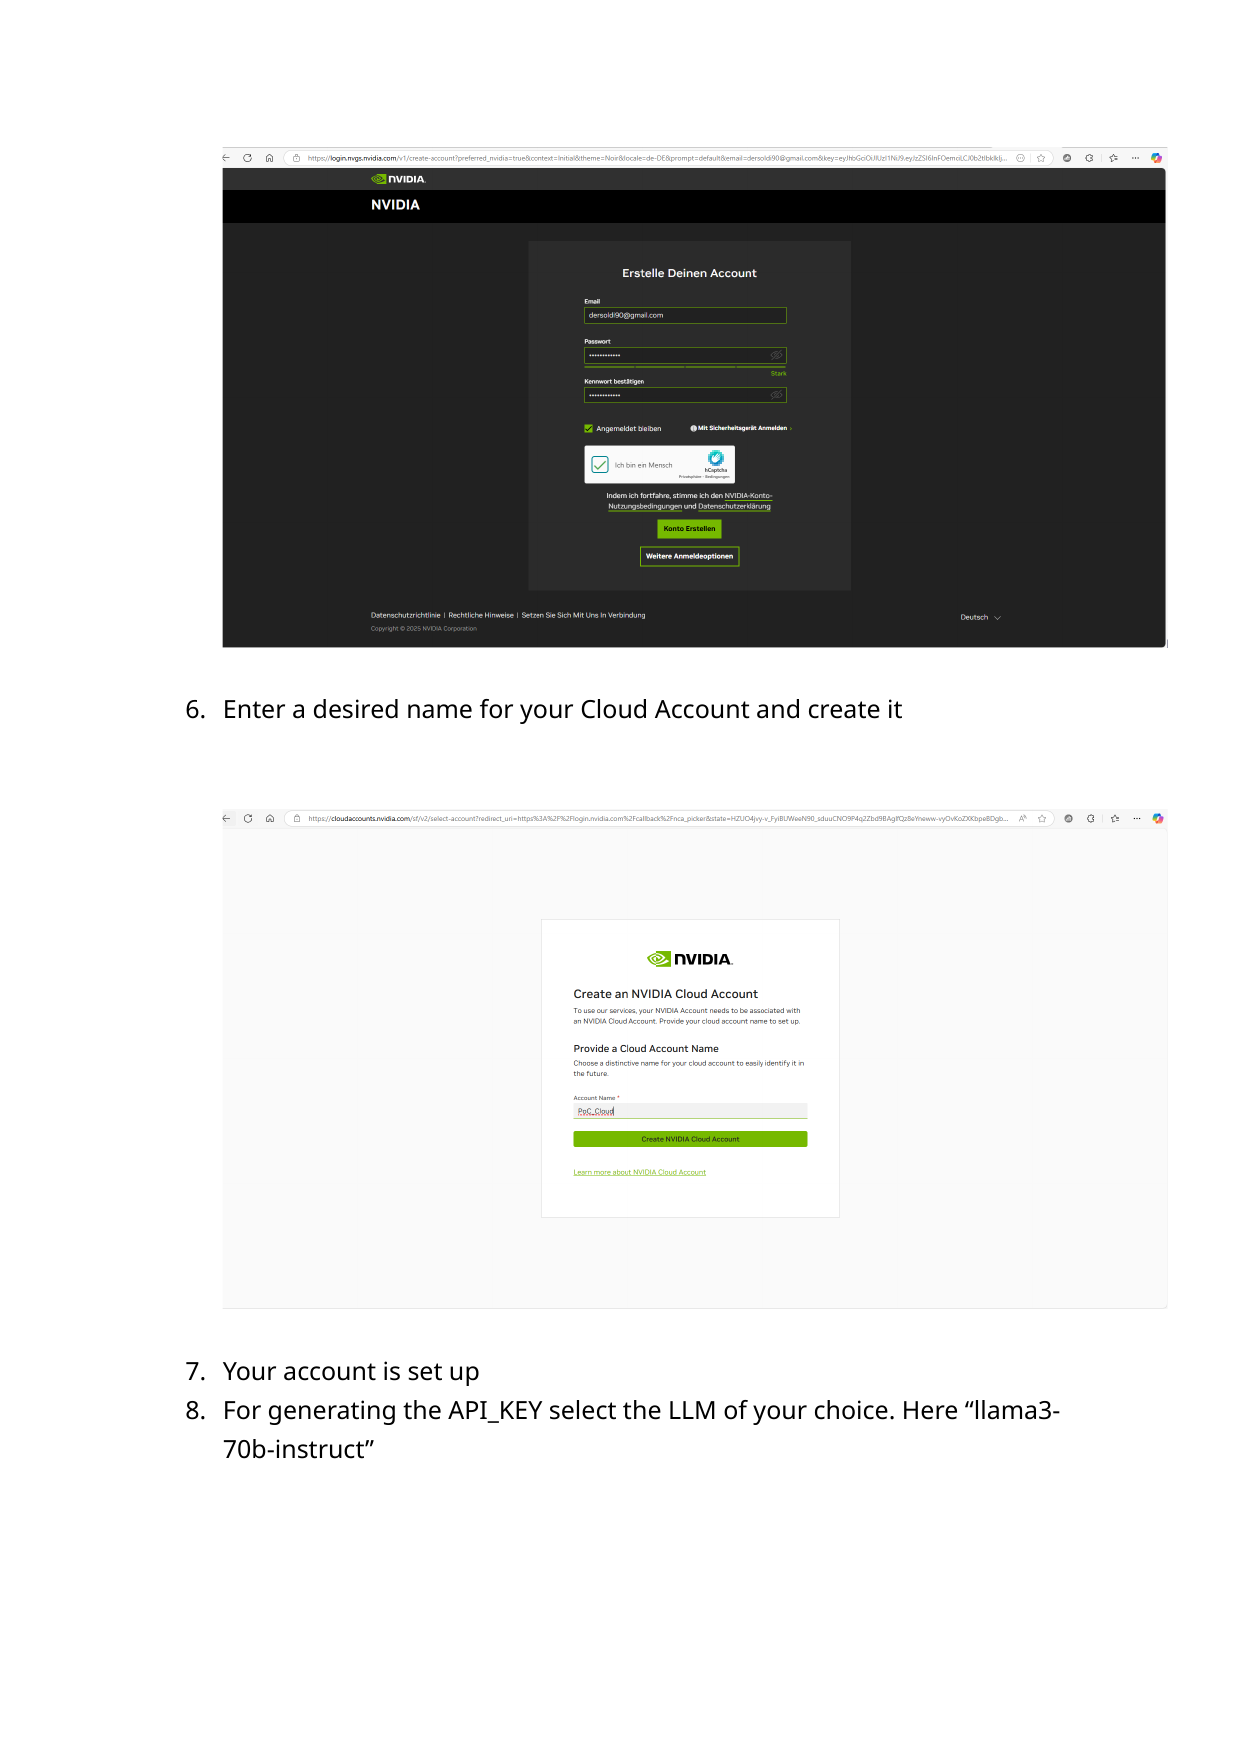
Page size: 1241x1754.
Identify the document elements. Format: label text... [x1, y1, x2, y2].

list For generating the API_KEY select the LLM of your choice. Here “llama3-70b-instruct” [185, 1392, 1093, 1466]
list Your account is set up [185, 1353, 1093, 1387]
list Enter a desired name for your Cloud Account and create it [185, 692, 1093, 726]
